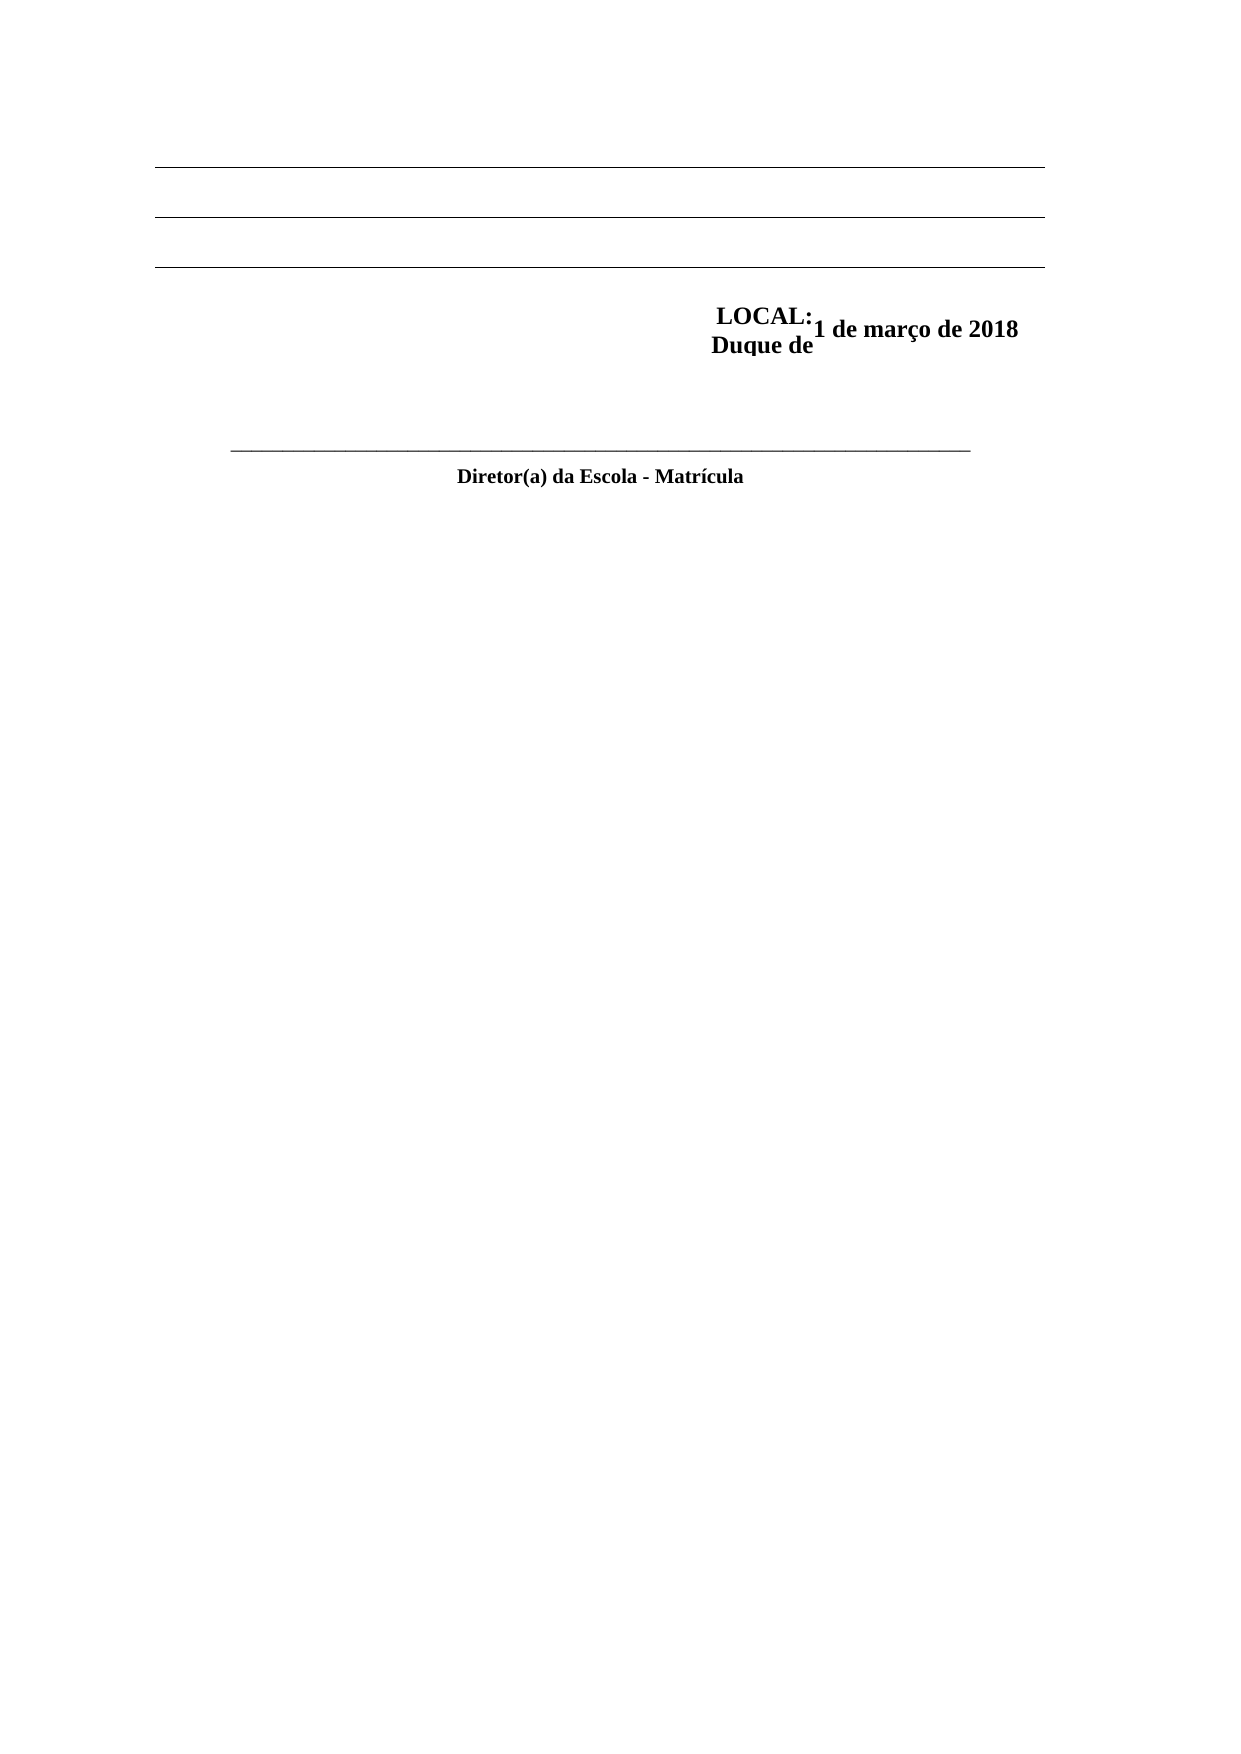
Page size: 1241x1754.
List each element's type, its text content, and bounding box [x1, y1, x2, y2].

table_cell [313, 301, 523, 356]
table_cell [1045, 301, 1122, 356]
table_cell [155, 168, 1045, 217]
table_cell [155, 218, 1045, 267]
table_cell Diretor(a) da Escola - Matrícula [155, 454, 1045, 488]
table_cell [1045, 454, 1122, 488]
table_cell [523, 356, 813, 388]
table_cell [1045, 389, 1122, 421]
table_cell [1045, 218, 1122, 268]
table_cell [118, 356, 155, 388]
table_cell [118, 421, 155, 454]
table_cell [1045, 118, 1122, 168]
table_cell [1045, 168, 1122, 218]
table_cell [118, 389, 155, 421]
table_cell [523, 301, 593, 356]
table_cell [1045, 421, 1122, 454]
table_cell [118, 118, 155, 168]
table_cell [118, 268, 155, 301]
table_cell [593, 301, 703, 356]
table_cell [118, 454, 155, 488]
table_cell [118, 301, 155, 356]
table_cell 1 de março de 2018 [813, 301, 1045, 356]
table_cell [155, 268, 1122, 301]
table_cell [155, 118, 1045, 167]
table_cell _______________________________________________________________________ [155, 421, 1045, 454]
table_cell [155, 389, 1045, 421]
table_cell [118, 168, 155, 218]
table_cell [813, 356, 1045, 388]
table_cell LOCAL: Duque de Caxias, [703, 301, 813, 356]
table_cell [118, 218, 155, 268]
table_cell [155, 301, 313, 356]
table_cell [155, 356, 523, 388]
table_cell [1045, 356, 1122, 388]
